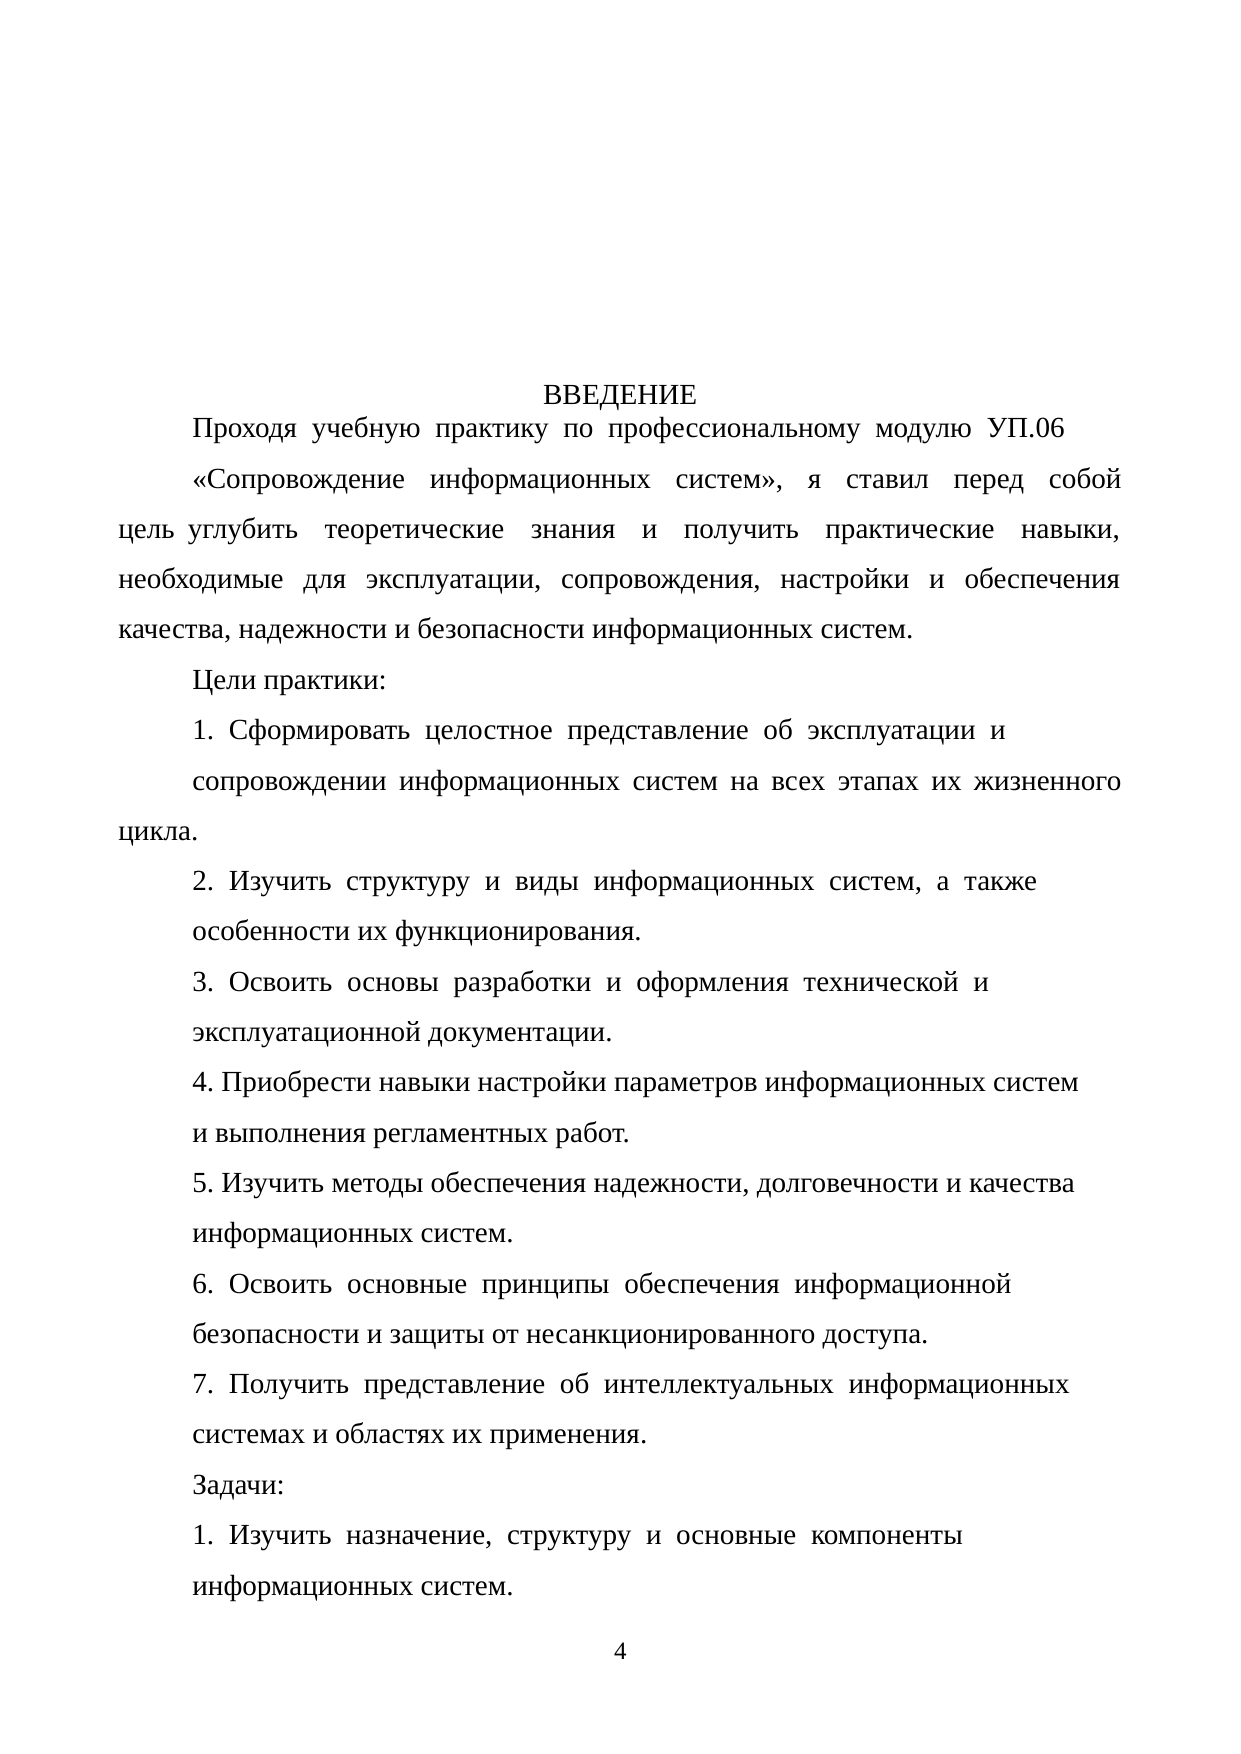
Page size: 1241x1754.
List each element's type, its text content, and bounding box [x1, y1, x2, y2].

text и выполнения регламентных работ. [118, 1115, 1122, 1148]
text 4. Приобрести навыки настройки параметров информационных систем [118, 1064, 1122, 1098]
text особенности их функционирования. [118, 913, 1122, 947]
text информационных систем. [118, 1568, 1122, 1601]
text эксплуатационной документации. [118, 1014, 1122, 1048]
text 7. Получить представление об интеллектуальных информационных [118, 1366, 1122, 1400]
text безопасности и защиты от несанкционированного доступа. [118, 1316, 1122, 1349]
subtitle ВВЕДЕНИЕ [118, 377, 1122, 410]
text 2. Изучить структуру и виды информационных систем, а также [118, 863, 1122, 897]
text 1. Изучить назначение, структуру и основные компоненты [118, 1517, 1122, 1551]
text информационных систем. [118, 1215, 1122, 1249]
text Цели практики: [118, 662, 1122, 696]
text сопровождении информационных систем на всех этапах их жизненного цикла. [118, 763, 1122, 846]
text системах и областях их применения. [118, 1417, 1122, 1450]
text 5. Изучить методы обеспечения надежности, долговечности и качества [118, 1165, 1122, 1199]
text 3. Освоить основы разработки и оформления технической и [118, 964, 1122, 997]
text 6. Освоить основные принципы обеспечения информационной [118, 1266, 1122, 1299]
text 1. Сформировать целостное представление об эксплуатации и [118, 712, 1122, 746]
text «Сопровождение информационных систем», я ставил перед собой цель углубить теоретические знания и получить практические навыки, необходимые для эксплуатации, сопровождения, настройки и обеспечения качества, надежности и безопасности информационных систем. [118, 461, 1122, 645]
text Задачи: [118, 1467, 1122, 1501]
text Проходя учебную практику по профессиональному модулю УП.06 [118, 410, 1122, 444]
